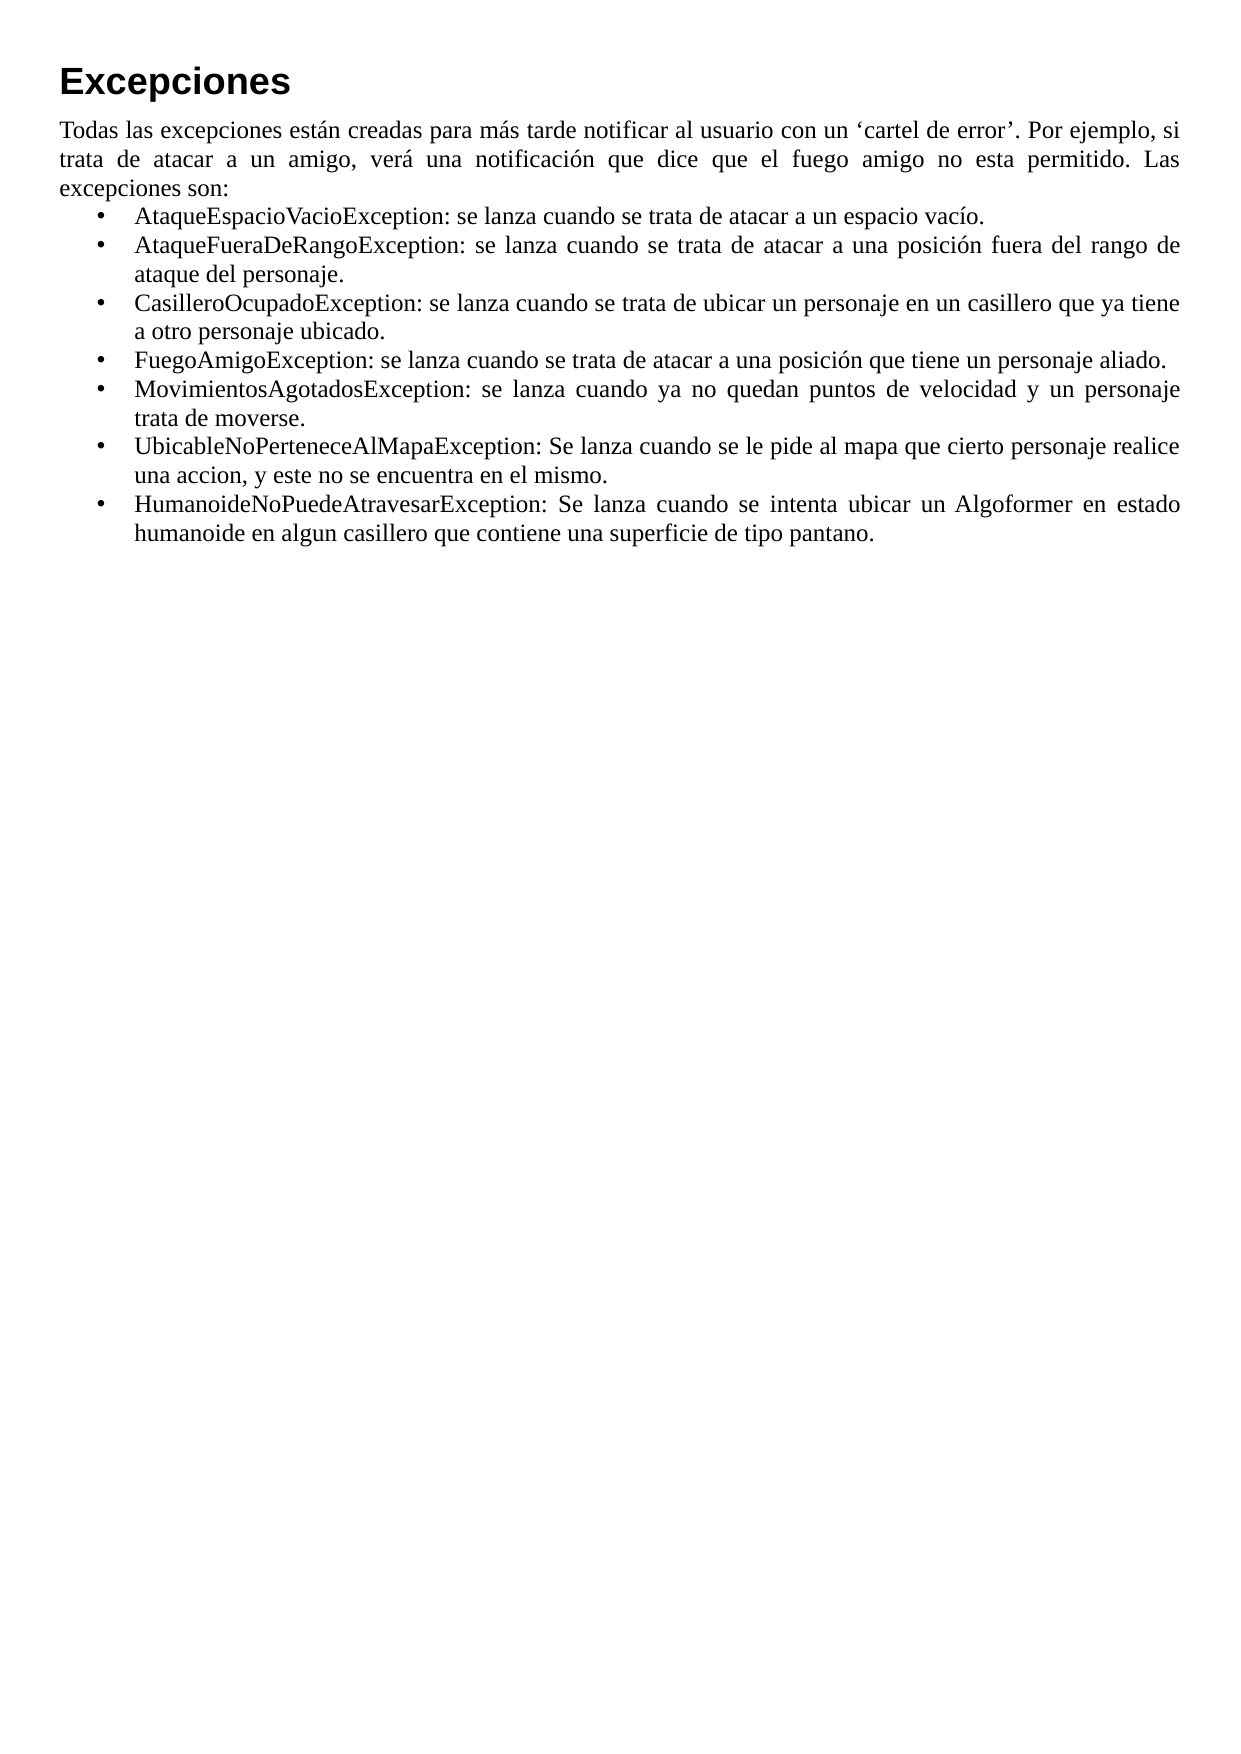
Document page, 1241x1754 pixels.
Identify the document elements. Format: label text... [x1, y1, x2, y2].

text Todas las excepciones están creadas para más tarde notificar al usuario con un ‘cartel de error’. Por ejemplo, si trata de atacar a un amigo, verá una notificación que dice que el fuego amigo no esta permitido. Las excepciones son: [59, 115, 1181, 201]
list MovimientosAgotadosException: se lanza cuando ya no quedan puntos de velocidad y un personaje trata de moverse. [97, 374, 1181, 431]
list FuegoAmigoException: se lanza cuando se trata de atacar a una posición que tiene un personaje aliado. [97, 345, 1181, 374]
list UbicableNoPerteneceAlMapaException: Se lanza cuando se le pide al mapa que cierto personaje realice una accion, y este no se encuentra en el mismo. [97, 431, 1181, 489]
list CasilleroOcupadoException: se lanza cuando se trata de ubicar un personaje en un casillero que ya tiene a otro personaje ubicado. [97, 288, 1181, 345]
list AtaqueEspacioVacioException: se lanza cuando se trata de atacar a un espacio vacío. [97, 201, 1181, 230]
subtitle Excepciones [59, 59, 1181, 103]
list AtaqueFueraDeRangoException: se lanza cuando se trata de atacar a una posición fuera del rango de ataque del personaje. [97, 230, 1181, 288]
list HumanoideNoPuedeAtravesarException: Se lanza cuando se intenta ubicar un Algoformer en estado humanoide en algun casillero que contiene una superficie de tipo pantano. [97, 489, 1181, 546]
